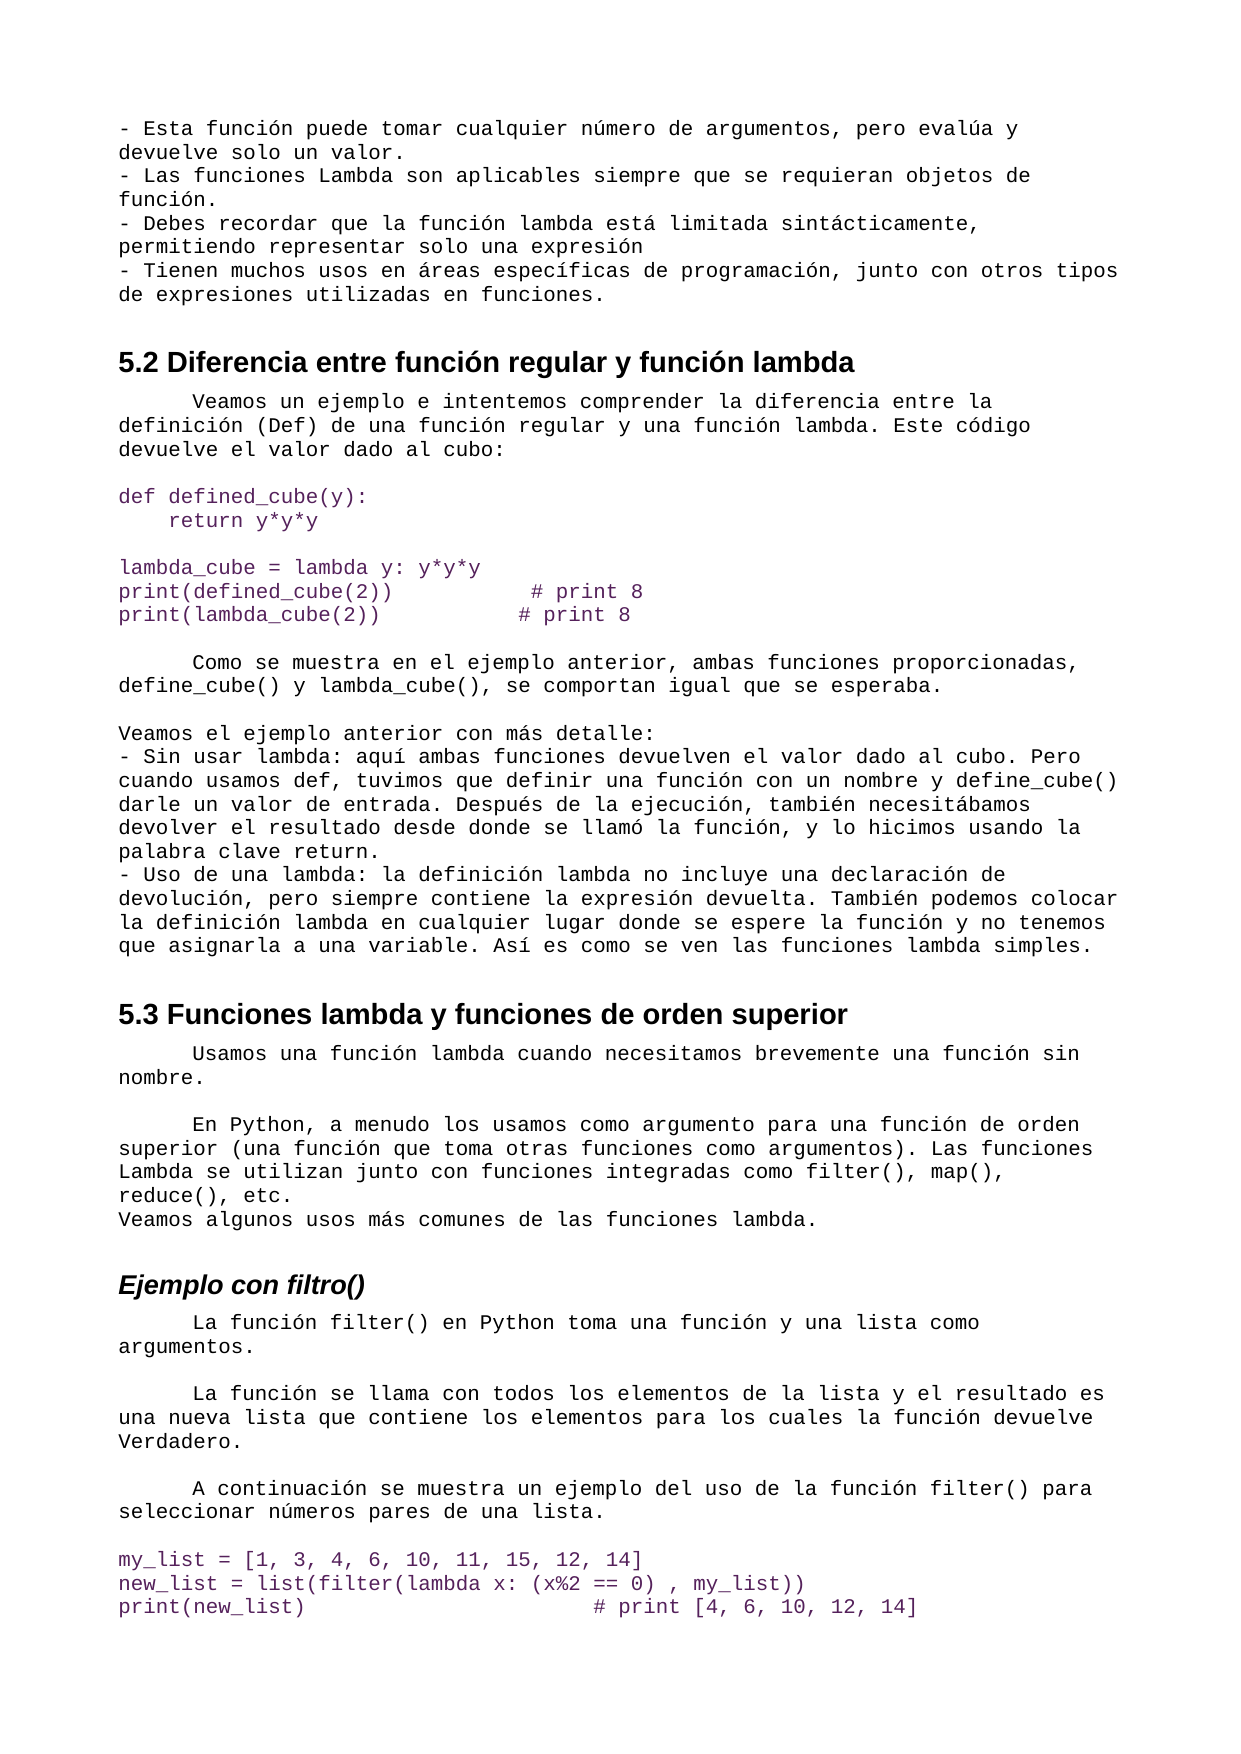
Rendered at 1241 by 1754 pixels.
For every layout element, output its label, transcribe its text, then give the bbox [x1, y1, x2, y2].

subtitle Ejemplo con filtro() [118, 1269, 1122, 1300]
text La función filter() en Python toma una función y una lista como argumentos. [118, 1312, 1122, 1360]
text - Esta función puede tomar cualquier número de argumentos, pero evalúa y devuelve solo un valor. [118, 118, 1122, 165]
text - Sin usar lambda: aquí ambas funciones devuelven el valor dado al cubo. Pero cuando usamos def, tuvimos que definir una función con un nombre y define_cube() darle un valor de entrada. Después de la ejecución, también necesitábamos devolver el resultado desde donde se llamó la función, y lo hicimos usando la palabra clave return. [118, 746, 1122, 864]
text print(defined_cube(2)) # print 8 [118, 581, 1122, 604]
text A continuación se muestra un ejemplo del uso de la función filter() para seleccionar números pares de una lista. [118, 1478, 1122, 1525]
text return y*y*y [118, 510, 1122, 533]
text def defined_cube(y): [118, 486, 1122, 510]
text - Las funciones Lambda son aplicables siempre que se requieran objetos de función. [118, 165, 1122, 213]
text Como se muestra en el ejemplo anterior, ambas funciones proporcionadas, define_cube() y lambda_cube(), se comportan igual que se esperaba. [118, 652, 1122, 699]
text print(lambda_cube(2)) # print 8 [118, 604, 1122, 628]
text - Tienen muchos usos en áreas específicas de programación, junto con otros tipos de expresiones utilizadas en funciones. [118, 260, 1122, 307]
text Veamos el ejemplo anterior con más detalle: [118, 723, 1122, 746]
text my_list = [1, 3, 4, 6, 10, 11, 15, 12, 14] [118, 1549, 1122, 1572]
subtitle 5.2 Diferencia entre función regular y función lambda [118, 346, 1122, 379]
text lambda_cube = lambda y: y*y*y [118, 557, 1122, 581]
subtitle 5.3 Funciones lambda y funciones de orden superior [118, 997, 1122, 1031]
text - Uso de una lambda: la definición lambda no incluye una declaración de devolución, pero siempre contiene la expresión devuelta. También podemos colocar la definición lambda en cualquier lugar donde se espere la función y no tenemos que asignarla a una variable. Así es como se ven las funciones lambda simples. [118, 864, 1122, 959]
text Usamos una función lambda cuando necesitamos brevemente una función sin nombre. [118, 1043, 1122, 1091]
text new_list = list(filter(lambda x: (x%2 == 0) , my_list)) [118, 1572, 1122, 1596]
text En Python, a menudo los usamos como argumento para una función de orden superior (una función que toma otras funciones como argumentos). Las funciones Lambda se utilizan junto con funciones integradas como filter(), map(), reduce(), etc. [118, 1114, 1122, 1209]
text print(new_list) # print [4, 6, 10, 12, 14] [118, 1596, 1122, 1620]
text - Debes recordar que la función lambda está limitada sintácticamente, permitiendo representar solo una expresión [118, 213, 1122, 260]
text Veamos algunos usos más comunes de las funciones lambda. [118, 1209, 1122, 1232]
text Veamos un ejemplo e intentemos comprender la diferencia entre la definición (Def) de una función regular y una función lambda. Este código devuelve el valor dado al cubo: [118, 392, 1122, 462]
text La función se llama con todos los elementos de la lista y el resultado es una nueva lista que contiene los elementos para los cuales la función devuelve Verdadero. [118, 1383, 1122, 1454]
